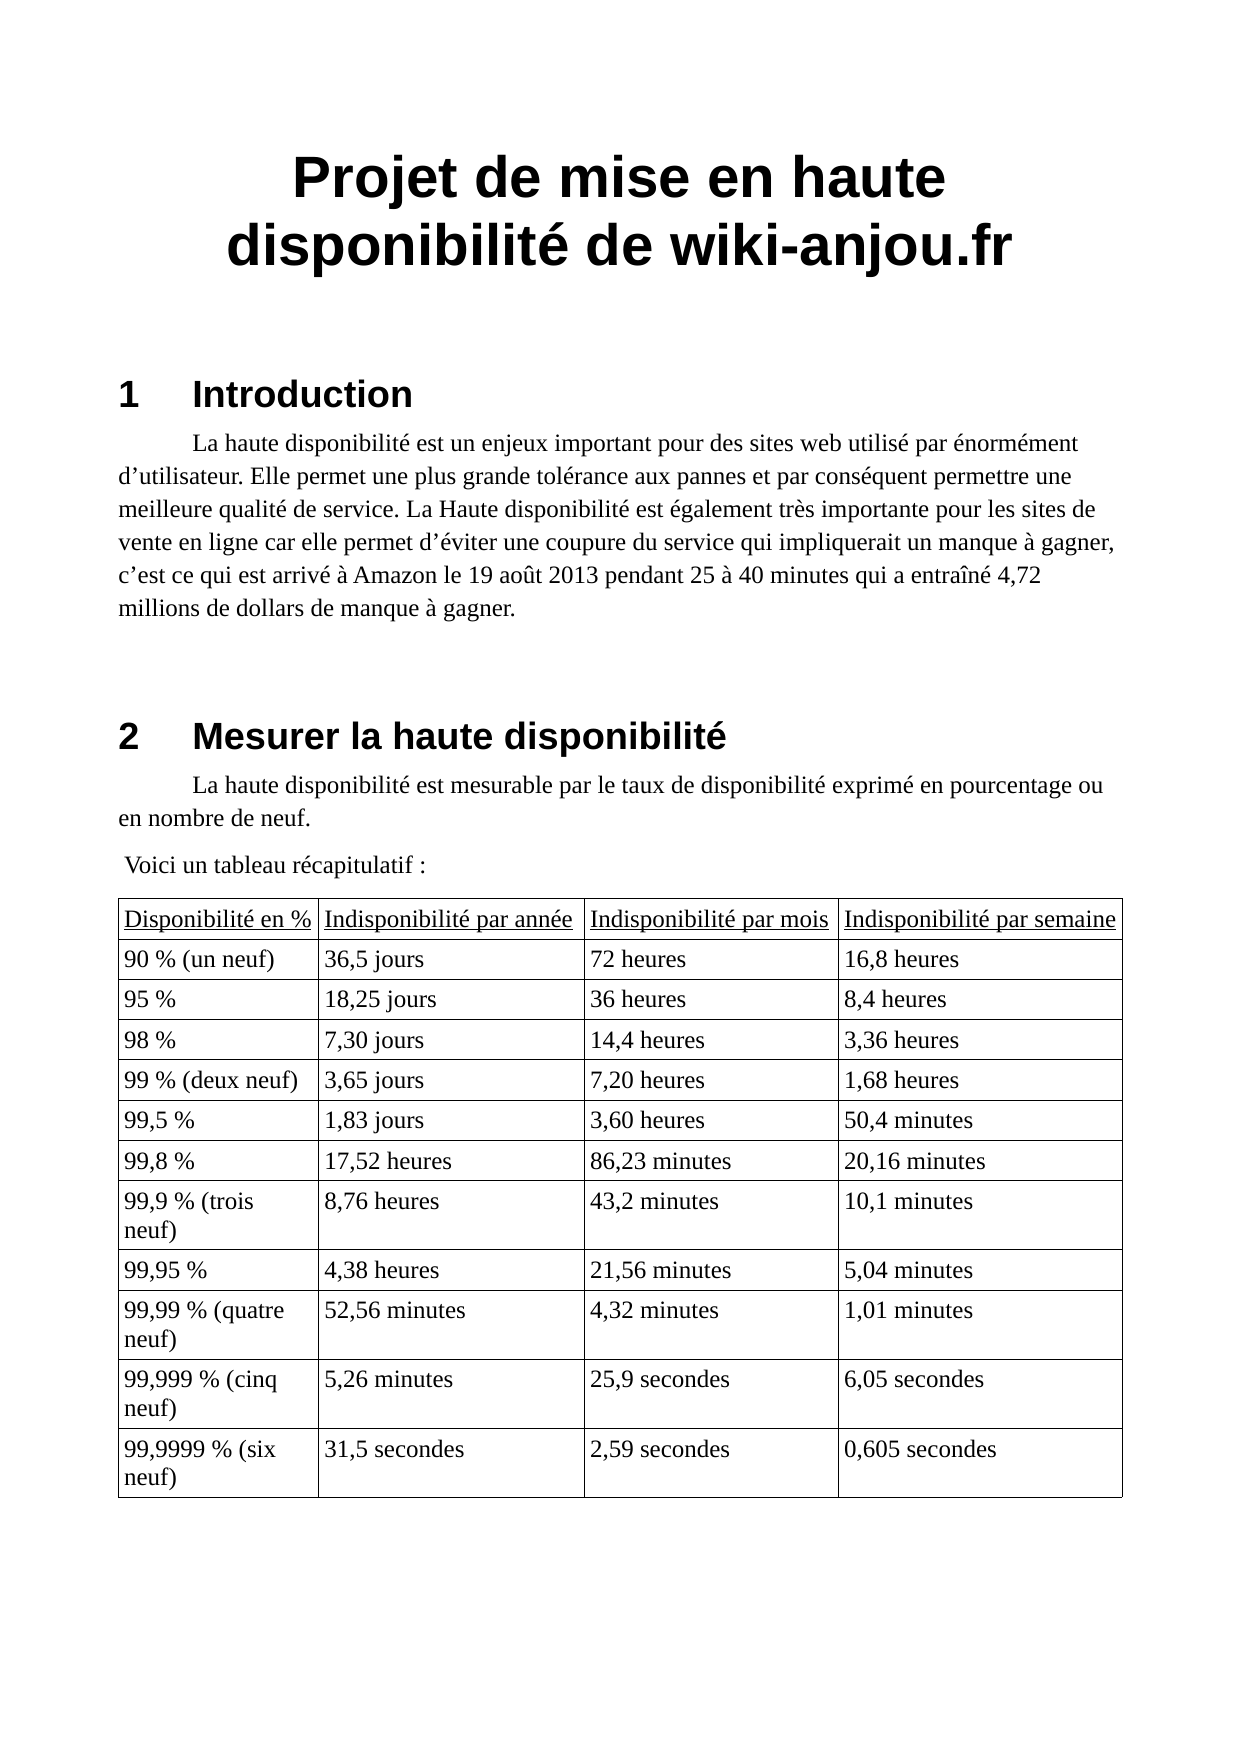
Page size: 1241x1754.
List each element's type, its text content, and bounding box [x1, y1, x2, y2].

table_cell 99,5 % [119, 1101, 318, 1140]
table_header Indisponibilité par semaine [839, 899, 1122, 938]
table_cell 1,01 minutes [839, 1291, 1122, 1359]
table_cell 99,8 % [119, 1141, 318, 1180]
table_cell 17,52 heures [319, 1141, 584, 1180]
table_cell 36 heures [585, 980, 838, 1019]
table_cell 6,05 secondes [839, 1360, 1122, 1428]
table_cell 50,4 minutes [839, 1101, 1122, 1140]
table_cell 14,4 heures [585, 1020, 838, 1059]
table_cell 8,76 heures [319, 1181, 584, 1249]
table_header Indisponibilité par mois [585, 899, 838, 938]
table_cell 98 % [119, 1020, 318, 1059]
table_cell 31,5 secondes [319, 1429, 584, 1497]
table_cell 86,23 minutes [585, 1141, 838, 1180]
table_cell 99,99 % (quatre neuf) [119, 1291, 318, 1359]
table_cell 21,56 minutes [585, 1250, 838, 1290]
text La haute disponibilité est mesurable par le taux de disponibilité exprimé en pourcentage ou en nombre de neuf. [118, 770, 1122, 832]
subtitle Mesurer la haute disponibilité [118, 714, 1122, 757]
table_cell 5,26 minutes [319, 1360, 584, 1428]
table_header Indisponibilité par année [319, 899, 584, 938]
text La haute disponibilité est un enjeux important pour des sites web utilisé par énormément d’utilisateur. Elle permet une plus grande tolérance aux pannes et par conséquent permettre une meilleure qualité de service. La Haute disponibilité est également très importante pour les sites de vente en ligne car elle permet d’éviter une coupure du service qui impliquerait un manque à gagner, c’est ce qui est arrivé à Amazon le 19 août 2013 pendant 25 à 40 minutes qui a entraîné 4,72 millions de dollars de manque à gagner. [118, 428, 1122, 622]
table_cell 3,60 heures [585, 1101, 838, 1140]
table_cell 4,32 minutes [585, 1291, 838, 1359]
table_cell 43,2 minutes [585, 1181, 838, 1249]
table_cell 16,8 heures [839, 940, 1122, 979]
table_cell 95 % [119, 980, 318, 1019]
table_cell 20,16 minutes [839, 1141, 1122, 1180]
table_cell 99 % (deux neuf) [119, 1060, 318, 1100]
table_cell 10,1 minutes [839, 1181, 1122, 1249]
table_cell 1,68 heures [839, 1060, 1122, 1100]
subtitle Introduction [118, 372, 1122, 416]
table_cell 36,5 jours [319, 940, 584, 979]
table_cell 99,95 % [119, 1250, 318, 1290]
table_cell 3,65 jours [319, 1060, 584, 1100]
text Voici un tableau récapitulatif : [118, 851, 1122, 879]
table_cell 2,59 secondes [585, 1429, 838, 1497]
table_cell 52,56 minutes [319, 1291, 584, 1359]
table_cell 7,30 jours [319, 1020, 584, 1059]
table_header Disponibilité en % [119, 899, 318, 938]
table_cell 4,38 heures [319, 1250, 584, 1290]
table_cell 5,04 minutes [839, 1250, 1122, 1290]
table_cell 1,83 jours [319, 1101, 584, 1140]
table_cell 3,36 heures [839, 1020, 1122, 1059]
table_cell 0,605 secondes [839, 1429, 1122, 1497]
title Projet de mise en haute disponibilité de wiki-anjou.fr [118, 143, 1122, 277]
table_cell 72 heures [585, 940, 838, 979]
table_cell 7,20 heures [585, 1060, 838, 1100]
table_cell 25,9 secondes [585, 1360, 838, 1428]
table_cell 90 % (un neuf) [119, 940, 318, 979]
table_cell 99,999 % (cinq neuf) [119, 1360, 318, 1428]
table_cell 99,9 % (trois neuf) [119, 1181, 318, 1249]
table_cell 18,25 jours [319, 980, 584, 1019]
table_cell 99,9999 % (six neuf) [119, 1429, 318, 1497]
table_cell 8,4 heures [839, 980, 1122, 1019]
